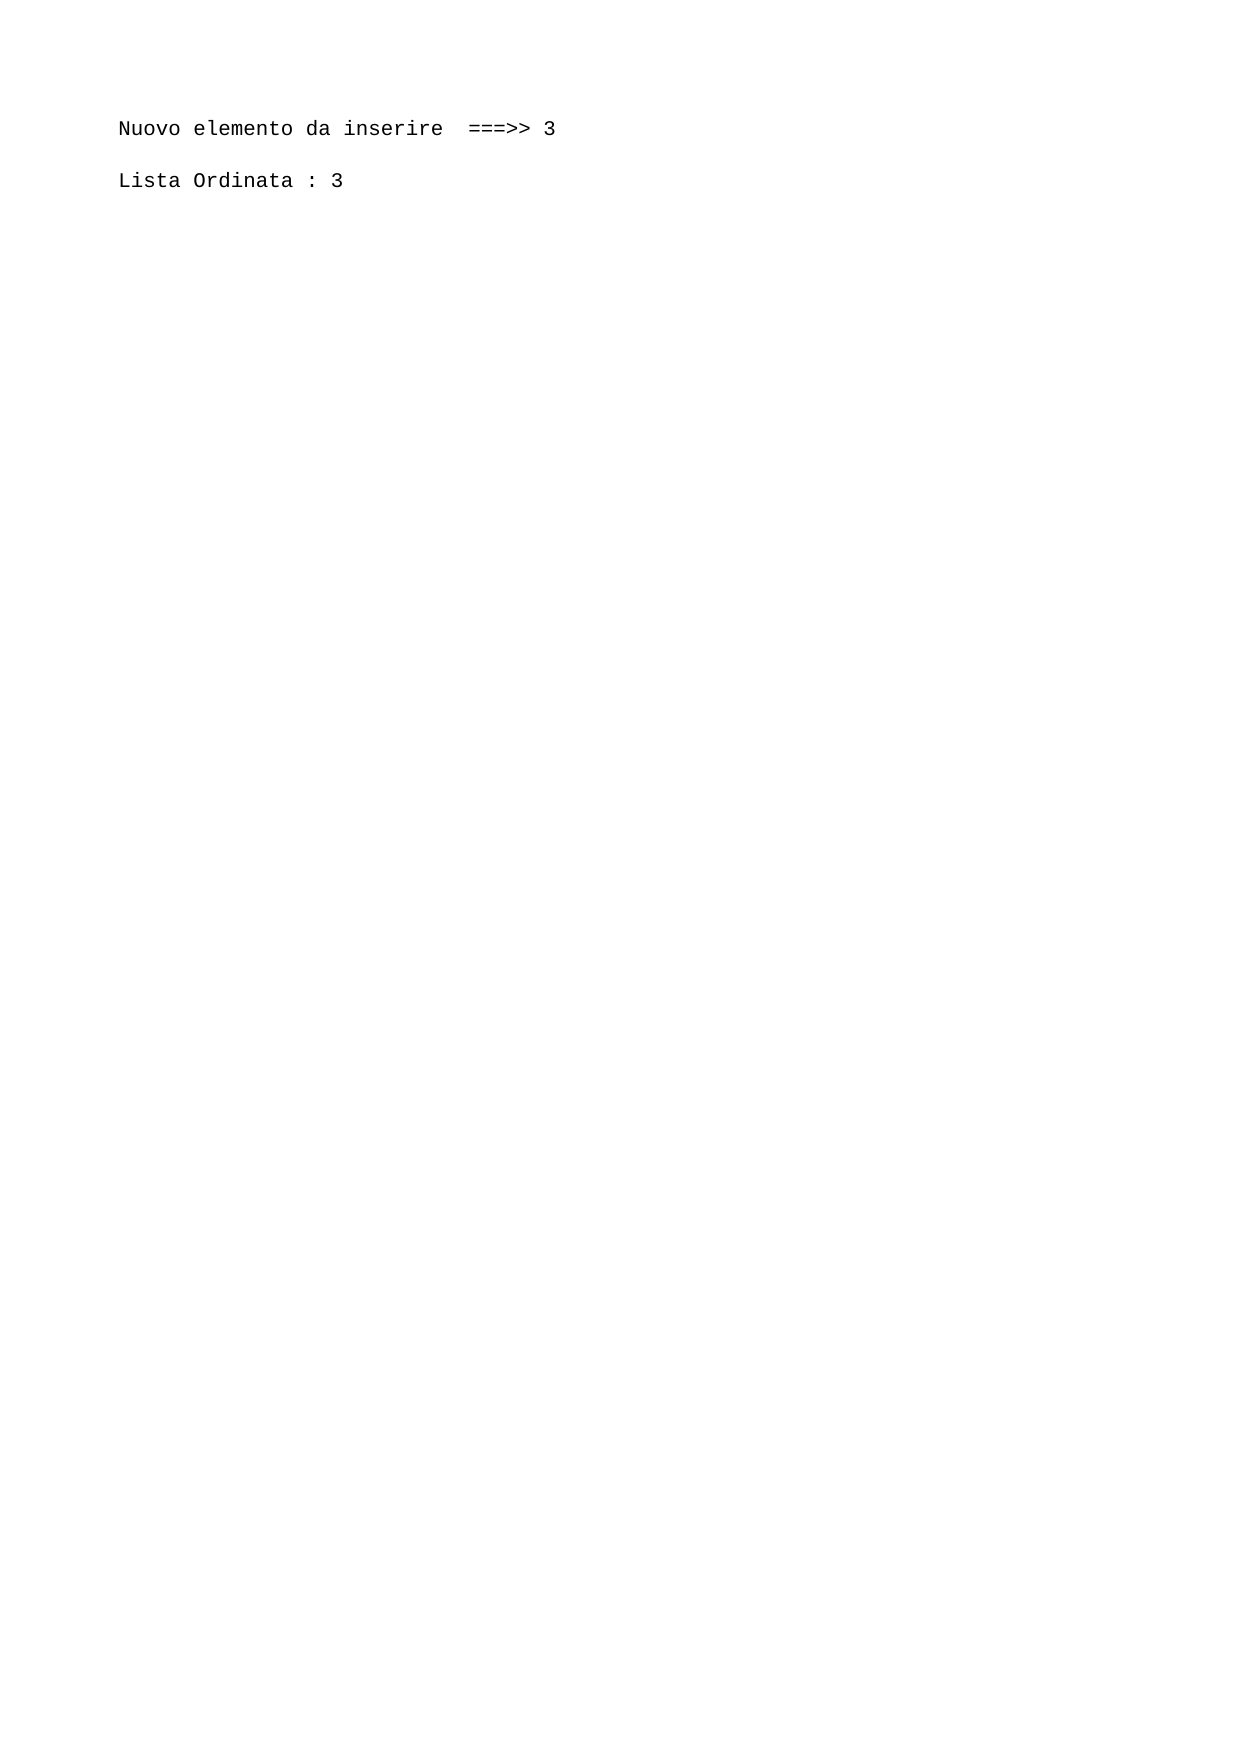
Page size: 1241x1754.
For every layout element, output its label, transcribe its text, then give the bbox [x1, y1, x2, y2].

text Lista Ordinata : 3 [118, 170, 1122, 193]
text Nuovo elemento da inserire ===>> 3 [118, 118, 1122, 142]
